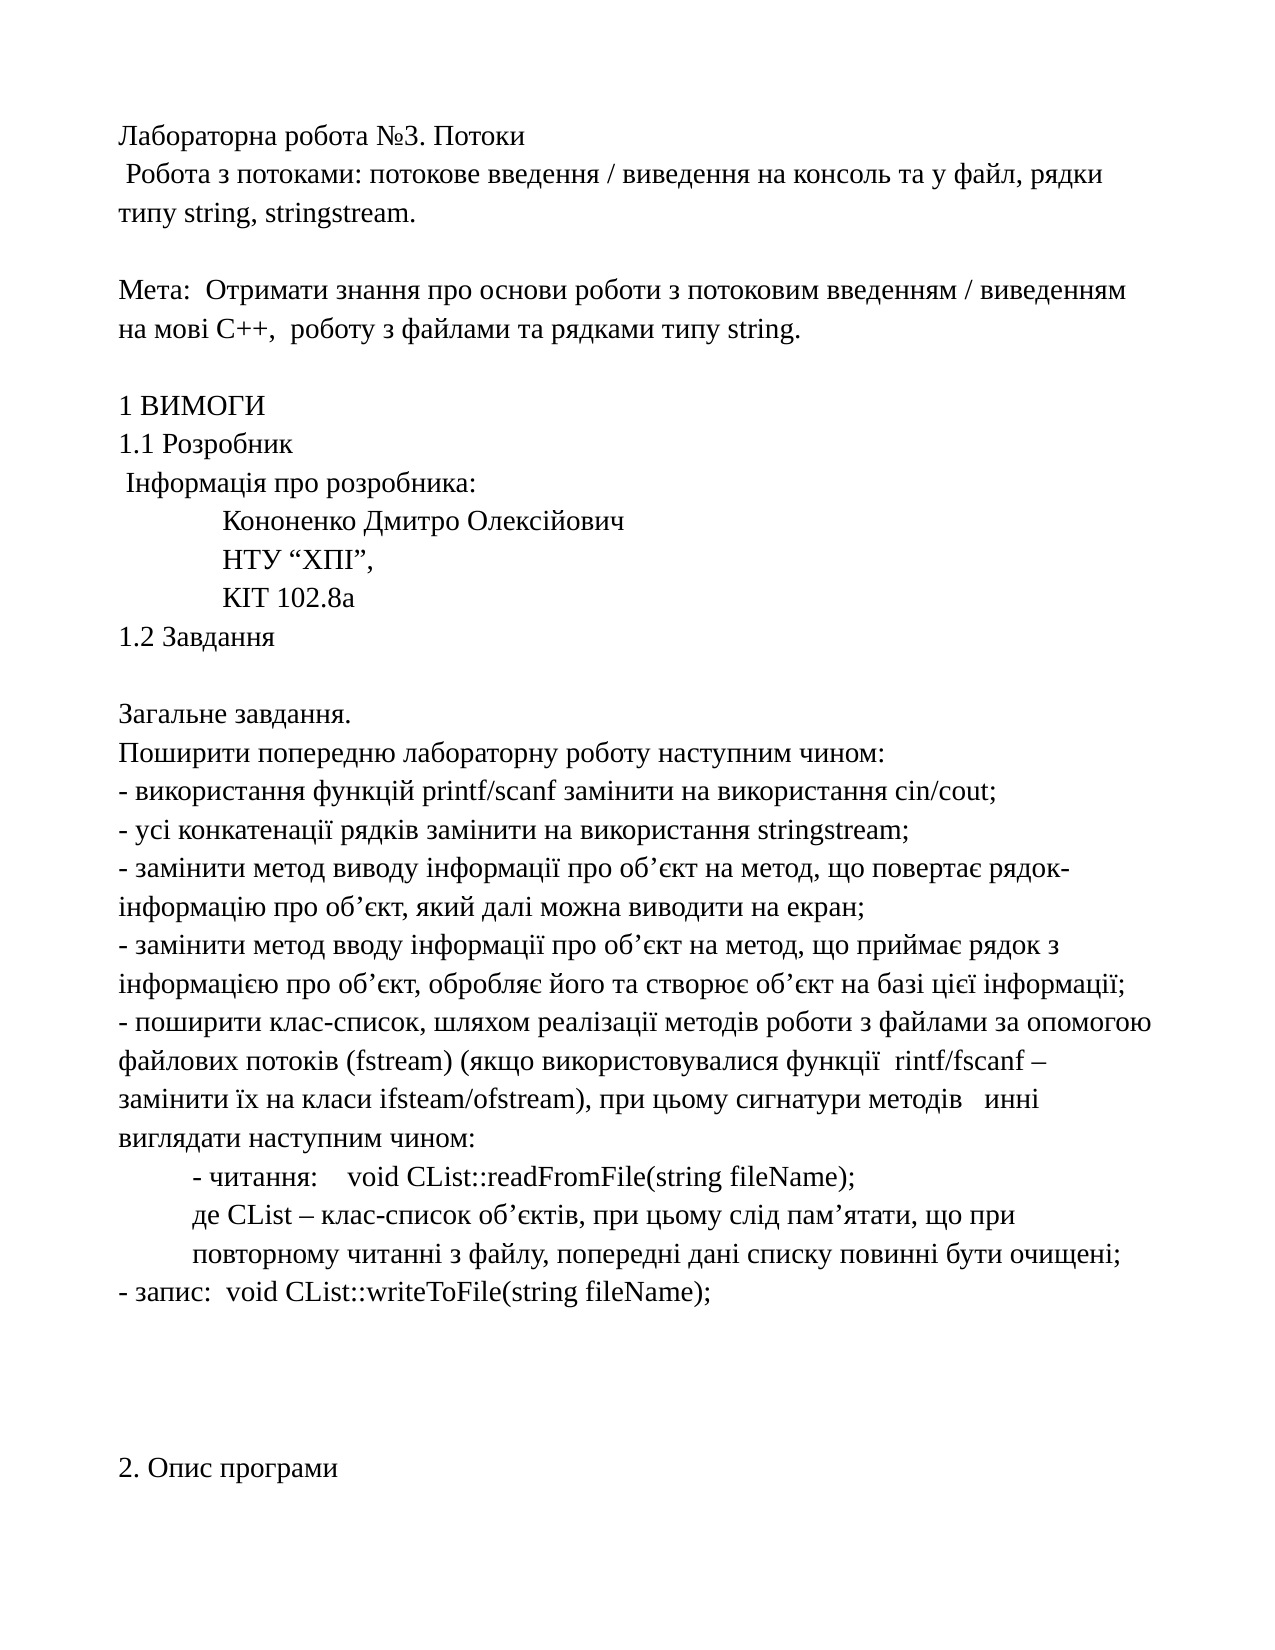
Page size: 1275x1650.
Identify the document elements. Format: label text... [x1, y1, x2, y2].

text - поширити клас-список, шляхом реалізації методів роботи з файлами за опомогою файлових потоків (fstream) (якщо використовувалися функції rintf/fscanf – замінити їх на класи ifsteam/ofstream), при цьому сигнатури методів инні виглядати наступним чином: [118, 1004, 1157, 1154]
text 2. Опис програми [118, 1451, 1157, 1523]
text Поширити попередню лабораторну роботу наступним чином: [118, 735, 1157, 768]
text де CList – клас-список об’єктів, при цьому слід пам’ятати, що при повторному читанні з файлу, попередні дані списку повинні бути очищені; [118, 1197, 1157, 1269]
text - запис: void CList::writeToFile(string fileName); [118, 1274, 1157, 1308]
text Загальне завдання. [118, 696, 1157, 730]
text Лабораторна робота №3. Потоки [118, 118, 1157, 152]
text - використання функцій printf/scanf замінити на використання cin/cout; [118, 773, 1157, 807]
text - читання: void CList::readFromFile(string fileName); [118, 1159, 1157, 1192]
text Робота з потоками: потокове введення / виведення на консоль та у файл, рядки типу string, stringstream. Мета: Отримати знання про основи роботи з потоковим введенням / виведенням на мові С++, роботу з файлами та рядками типу string. 1 ВИМОГИ 1.1 Розробник Інформація про розробника:  Кононенко Дмитро Олексійович  НТУ “ХПІ”,  КІТ 102.8а 1.2 Завдання [118, 157, 1157, 653]
text - усі конкатенації рядків замінити на використання stringstream; [118, 812, 1157, 845]
text - замінити метод виводу інформації про об’єкт на метод, що повертає рядок-інформацію про об’єкт, який далі можна виводити на екран; [118, 850, 1157, 922]
text - замінити метод вводу інформації про об’єкт на метод, що приймає рядок з інформацією про об’єкт, обробляє його та створює об’єкт на базі цієї інформації; [118, 927, 1157, 999]
